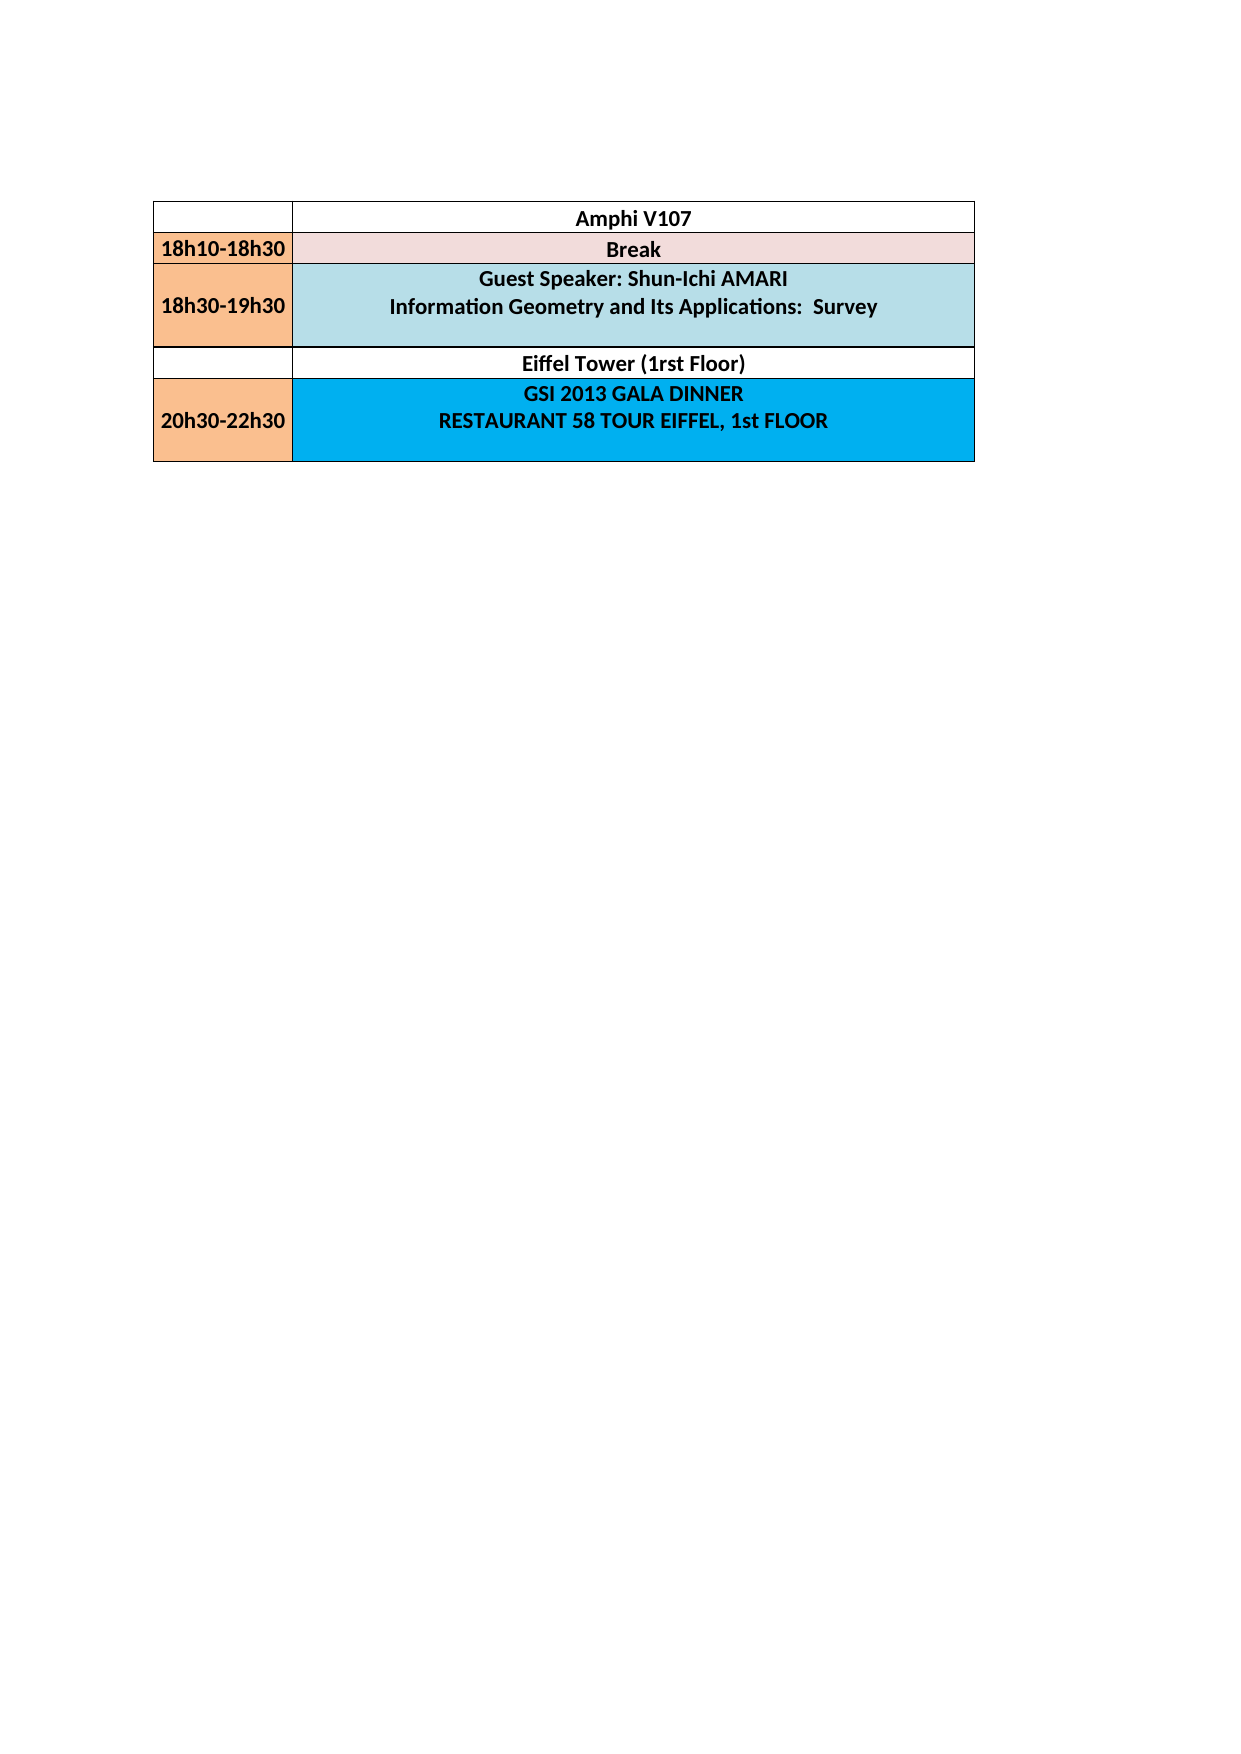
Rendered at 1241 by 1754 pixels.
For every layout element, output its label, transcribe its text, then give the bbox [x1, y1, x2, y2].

table_cell [154, 348, 292, 378]
table_header [154, 202, 292, 232]
table_cell Guest Speaker: Shun-Ichi AMARI Information Geometry and Its Applications: Survey [293, 264, 974, 346]
table_cell 18h10-18h30 [154, 233, 292, 263]
table_cell [898, 233, 974, 263]
table_cell [293, 233, 369, 263]
table_cell 18h30-19h30 [154, 264, 292, 346]
table_cell GSI 2013 GALA DINNER RESTAURANT 58 TOUR EIFFEL, 1st FLOOR [293, 379, 974, 461]
table_cell Eiffel Tower (1rst Floor) [293, 348, 974, 378]
table_header Amphi V107 [293, 202, 974, 232]
table_cell 20h30-22h30 [154, 379, 292, 461]
table_cell Break [369, 233, 898, 263]
